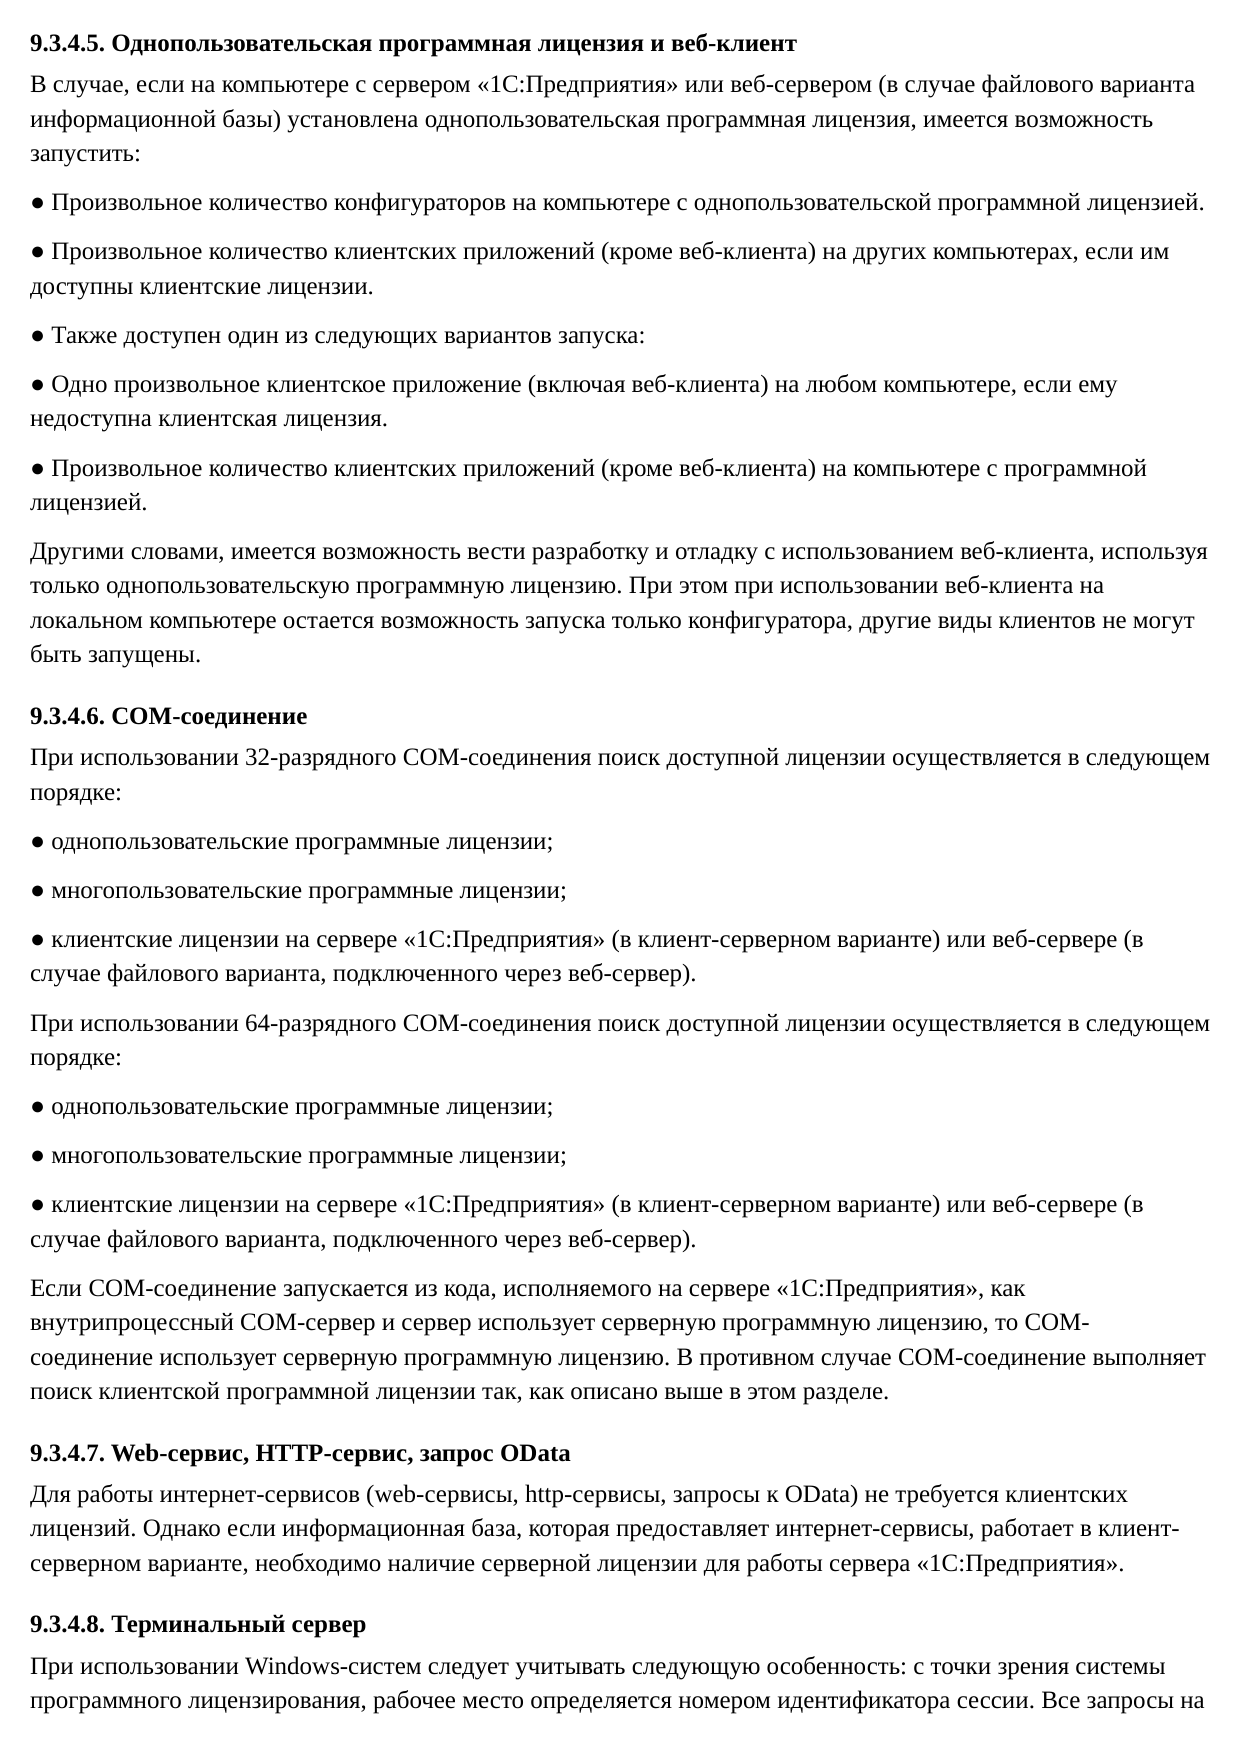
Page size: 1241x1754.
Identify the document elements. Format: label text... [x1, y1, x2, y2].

text Другими словами, имеется возможность вести разработку и отладку с использованием веб-клиента, используя только однопользовательскую программную лицензию. При этом при использовании веб-клиента на локальном компьютере остается возможность запуска только конфигуратора, другие виды клиентов не могут быть запущены. [30, 536, 1211, 668]
text В случае, если на компьютере с сервером «1С:Предприятия» или веб-сервером (в случае файлового варианта информационной базы) установлена однопользовательская программная лицензия, имеется возможность запустить: [30, 69, 1211, 167]
text ● клиентские лицензии на сервере «1С:Предприятия» (в клиент-серверном варианте) или веб-сервере (в случае файлового варианта, подключенного через веб-сервер). [30, 924, 1211, 987]
text ● однопользовательские программные лицензии; [30, 826, 1211, 855]
text Для работы интернет-сервисов (web-сервисы, http-сервисы, запросы к OData) не требуется клиентских лицензий. Однако если информационная база, которая предоставляет интернет-сервисы, работает в клиент-серверном варианте, необходимо наличие серверной лицензии для работы сервера «1С:Предприятия». [30, 1479, 1211, 1577]
text ● Произвольное количество клиентских приложений (кроме веб-клиента) на компьютере с программной лицензией. [30, 453, 1211, 516]
subtitle 9.3.4.8. Терминальный сервер [30, 1609, 1211, 1638]
text ● клиентские лицензии на сервере «1С:Предприятия» (в клиент-серверном варианте) или веб-сервере (в случае файлового варианта, подключенного через веб-сервер). [30, 1189, 1211, 1252]
text ● многопользовательские программные лицензии; [30, 875, 1211, 904]
subtitle 9.3.4.6. COM-соединение [30, 701, 1211, 730]
text При использовании 64-разрядного COM-соединения поиск доступной лицензии осуществляется в следующем порядке: [30, 1008, 1211, 1071]
text ● однопользовательские программные лицензии; [30, 1091, 1211, 1120]
text ● Произвольное количество клиентских приложений (кроме веб-клиента) на других компьютерах, если им доступны клиентские лицензии. [30, 236, 1211, 300]
text ● Одно произвольное клиентское приложение (включая веб-клиента) на любом компьютере, если ему недоступна клиентская лицензия. [30, 369, 1211, 432]
text ● Также доступен один из следующих вариантов запуска: [30, 320, 1211, 349]
subtitle 9.3.4.7. Web-сервис, HTTP-сервис, запрос OData [30, 1438, 1211, 1467]
text Если COM-соединение запускается из кода, исполняемого на сервере «1С:Предприятия», как внутрипроцессный COM-сервер и сервер использует серверную программную лицензию, то COM-соединение использует серверную программную лицензию. В противном случае COM-соединение выполняет поиск клиентской программной лицензии так, как описано выше в этом разделе. [30, 1273, 1211, 1405]
text При использовании 32-разрядного COM-соединения поиск доступной лицензии осуществляется в следующем порядке: [30, 742, 1211, 806]
subtitle 9.3.4.5. Однопользовательская программная лицензия и веб-клиент [30, 28, 1211, 57]
text ● Произвольное количество конфигураторов на компьютере с однопользовательской программной лицензией. [30, 187, 1211, 216]
text ● многопользовательские программные лицензии; [30, 1140, 1211, 1169]
text При использовании Windows-систем следует учитывать следующую особенность: с точки зрения системы программного лицензирования, рабочее место определяется номером идентификатора сессии. Все запросы на [30, 1651, 1211, 1714]
